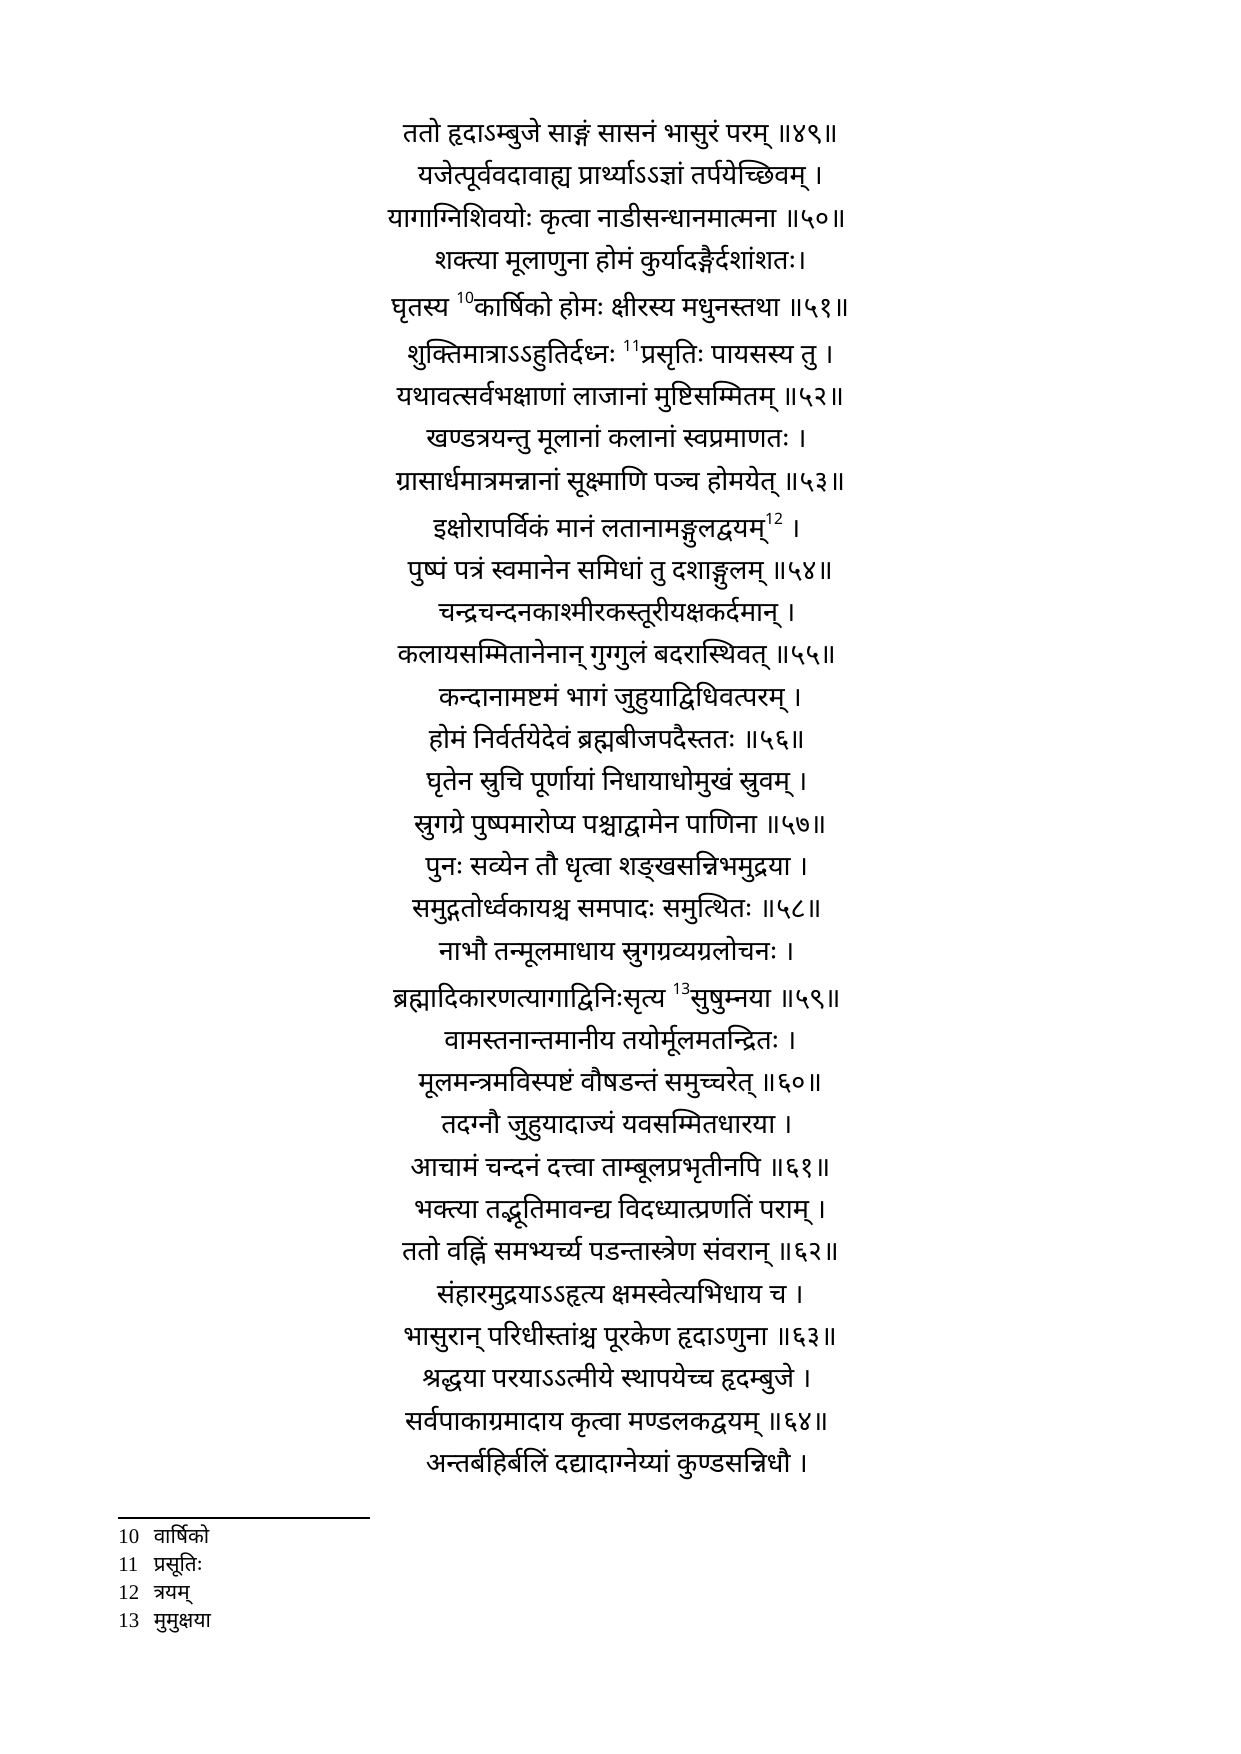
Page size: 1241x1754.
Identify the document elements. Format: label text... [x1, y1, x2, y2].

text प्रसूतिः [118, 1552, 1122, 1580]
text मुमुक्षया [118, 1608, 1122, 1636]
text वार्षिको [118, 1524, 1122, 1552]
text श्रद्धया परयाऽऽत्मीये स्थापयेच्च हृदम्बुजे । सर्वपाकाग्रमादाय कृत्वा मण्डलकद्वयम् ॥६४॥ अन्तर्बहिर्बलिं दद्यादाग्नेय्यां कुण्डसन्निधौ । [118, 1363, 1122, 1483]
text ततो हृदाऽम्बुजे साङ्गं सासनं भासुरं परम् ॥४९॥ यजेत्पूर्ववदावाह्य प्रार्थ्याऽऽज्ञां तर्पयेच्छिवम् । यागाग्निशिवयोः कृत्वा नाडीसन्धानमात्मना ॥५०॥ शक्त्या मूलाणुना होमं कुर्यादङ्गैर्दशांशतः। घृतस्य कार्षिको होमः क्षीरस्य मधुनस्तथा ॥५१॥ शुक्तिमात्राऽऽहुतिर्दध्नः प्रसृतिः पायसस्य तु । यथावत्सर्वभक्षाणां लाजानां मुष्टिसम्मितम् ॥५२॥ खण्डत्रयन्तु मूलानां कलानां स्वप्रमाणतः । [118, 118, 1122, 459]
text ग्रासार्धमात्रमन्नानां सूक्ष्माणि पञ्च होमयेत् ॥५३॥ इक्षोरापर्विकं मानं लतानामङ्गुलद्वयम् । पुष्पं पत्रं स्वमानेन समिधां तु दशाङ्गुलम् ॥५४॥ चन्द्रचन्दनकाश्मीरकस्तूरीयक्षकर्दमान् । कलायसम्मितानेनान् गुग्गुलं बदरास्थिवत् ॥५५॥ कन्दानामष्टमं भागं जुहुयाद्विधिवत्परम् । होमं निर्वर्तयेदेवं ब्रह्मबीजपदैस्ततः ॥५६॥ घृतेन स्रुचि पूर्णायां निधायाधोमुखं स्रुवम् । स्रुगग्रे पुष्पमारोप्य पश्चाद्वामेन पाणिना ॥५७॥ पुनः सव्येन तौ धृत्वा शङ्खसन्निभमुद्रया । समुद्गतोर्ध्वकायश्च समपादः समुत्थितः ॥५८॥ नाभौ तन्मूलमाधाय स्रुगग्रव्यग्रलोचनः । ब्रह्मादिकारणत्यागाद्विनिःसृत्य सुषुम्नया ॥५९॥ वामस्तनान्तमानीय तयोर्मूलमतन्द्रितः । मूलमन्त्रमविस्पष्टं वौषडन्तं समुच्चरेत् ॥६०॥ तदग्नौ जुहुयादाज्यं यवसम्मितधारया । आचामं चन्दनं दत्त्वा ताम्बूलप्रभृतीनपि ॥६१॥ भक्त्या तद्भूतिमावन्द्य विदध्यात्प्रणतिं पराम् । ततो वह्निं समभ्यर्च्य पडन्तास्त्रेण संवरान् ॥६२॥ संहारमुद्रयाऽऽहृत्य क्षमस्वेत्यभिधाय च । भासुरान् परिधीस्तांश्च पूरकेण हृदाऽणुना ॥६३॥ [118, 466, 1122, 1356]
text त्रयम् [118, 1580, 1122, 1608]
